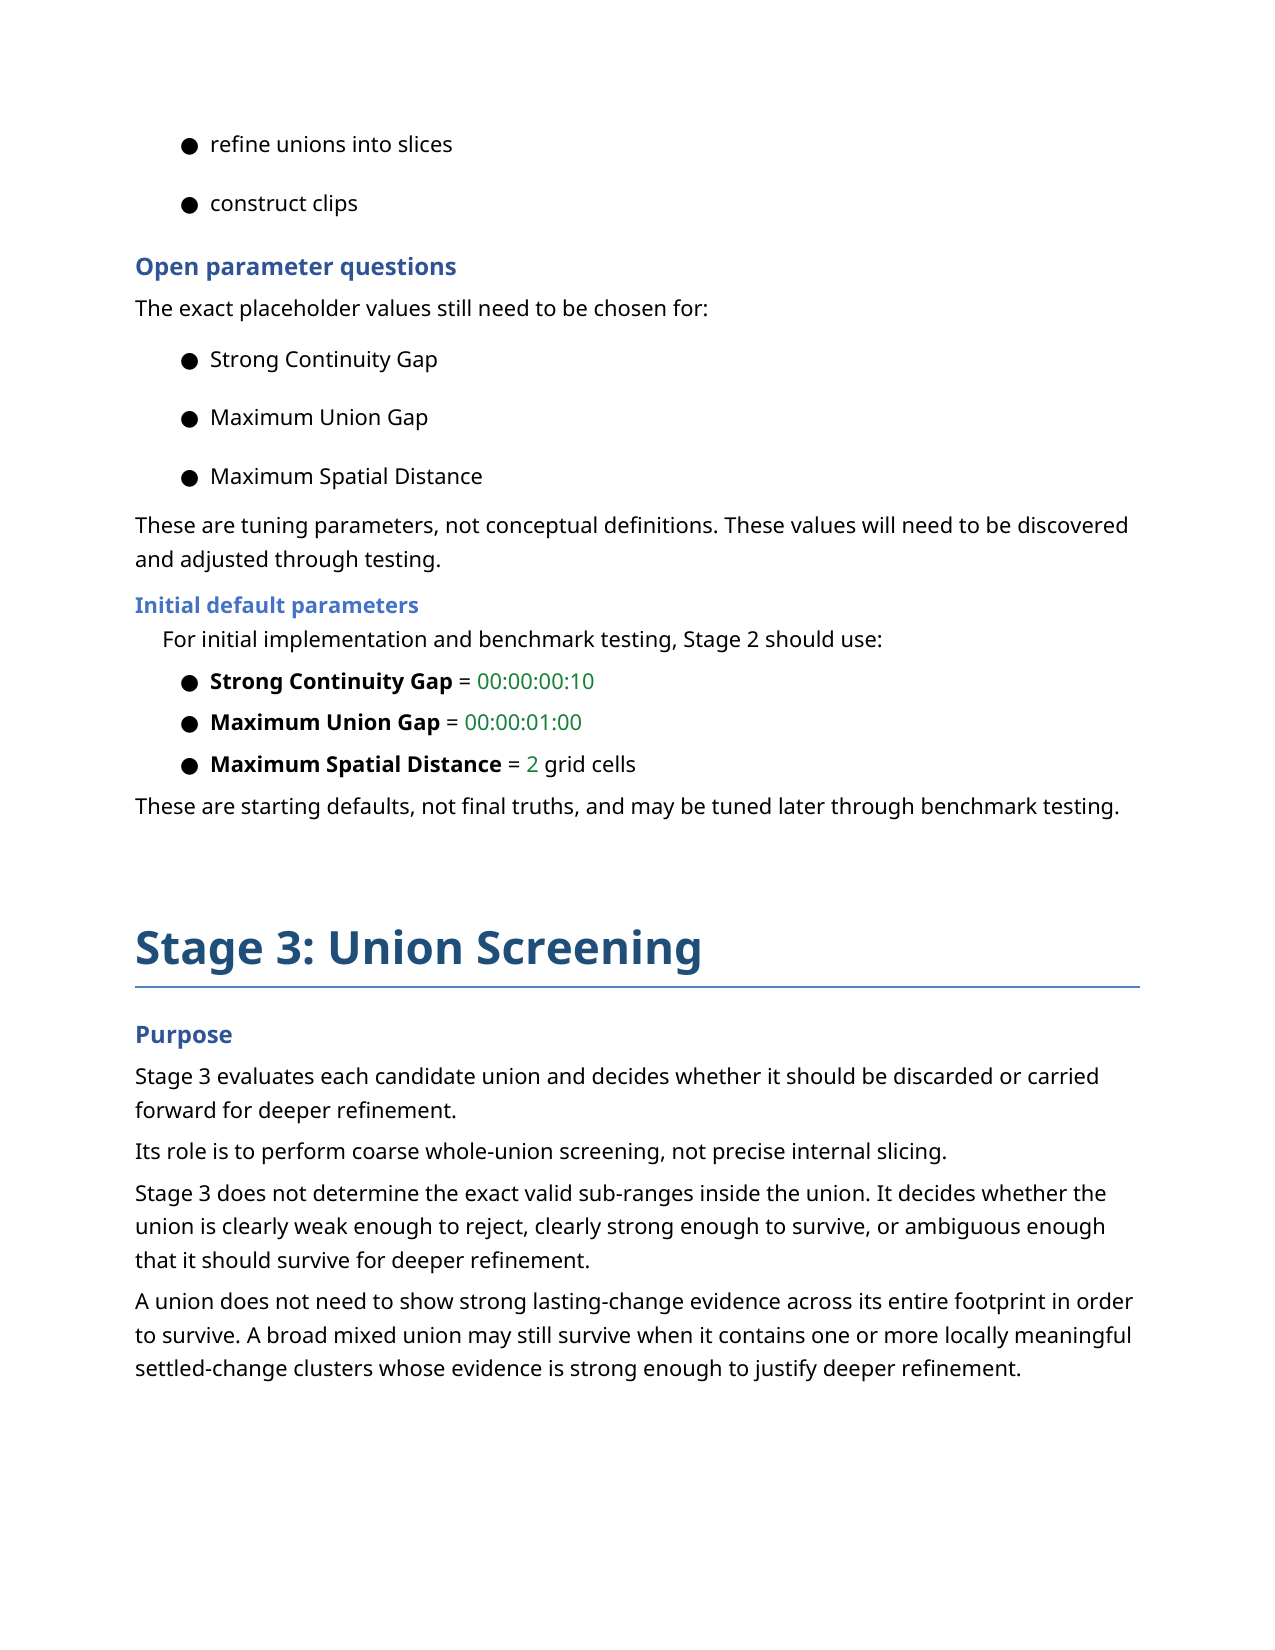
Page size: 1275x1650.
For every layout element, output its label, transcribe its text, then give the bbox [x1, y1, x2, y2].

subtitle Initial default parameters [135, 589, 1140, 619]
title Stage 3: Union Screening [135, 916, 1140, 986]
list Strong Continuity Gap = 00:00:00:10 [180, 666, 1140, 696]
text For initial implementation and benchmark testing, Stage 2 should use: [162, 624, 1140, 654]
list Strong Continuity Gap [180, 335, 1140, 380]
subtitle Open parameter questions [135, 249, 1140, 282]
list Maximum Spatial Distance [180, 452, 1140, 497]
list Maximum Spatial Distance = 2 grid cells [180, 749, 1140, 779]
subtitle Purpose [135, 1018, 1140, 1050]
text The exact placeholder values still need to be chosen for: [135, 293, 1140, 323]
text These are tuning parameters, not conceptual definitions. These values will need to be discovered and adjusted through testing. [135, 510, 1140, 573]
text Stage 3 evaluates each candidate union and decides whether it should be discarded or carried forward for deeper refinement. [135, 1061, 1140, 1124]
text These are starting defaults, not final truths, and may be tuned later through benchmark testing. [135, 791, 1140, 821]
text Its role is to perform coarse whole-union screening, not precise internal slicing. [135, 1136, 1140, 1166]
text Stage 3 does not determine the exact valid sub-ranges inside the union. It decides whether the union is clearly weak enough to reject, clearly strong enough to survive, or ambiguous enough that it should survive for deeper refinement. [135, 1178, 1140, 1274]
list Maximum Union Gap = 00:00:01:00 [180, 707, 1140, 737]
text A union does not need to show strong lasting-change evidence across its entire footprint in order to survive. A broad mixed union may still survive when it contains one or more locally meaningful settled-change clusters whose evidence is strong enough to justify deeper refinement. [135, 1286, 1140, 1383]
list construct clips [180, 178, 1140, 223]
list refine unions into slices [180, 120, 1140, 165]
list Maximum Union Gap [180, 393, 1140, 438]
